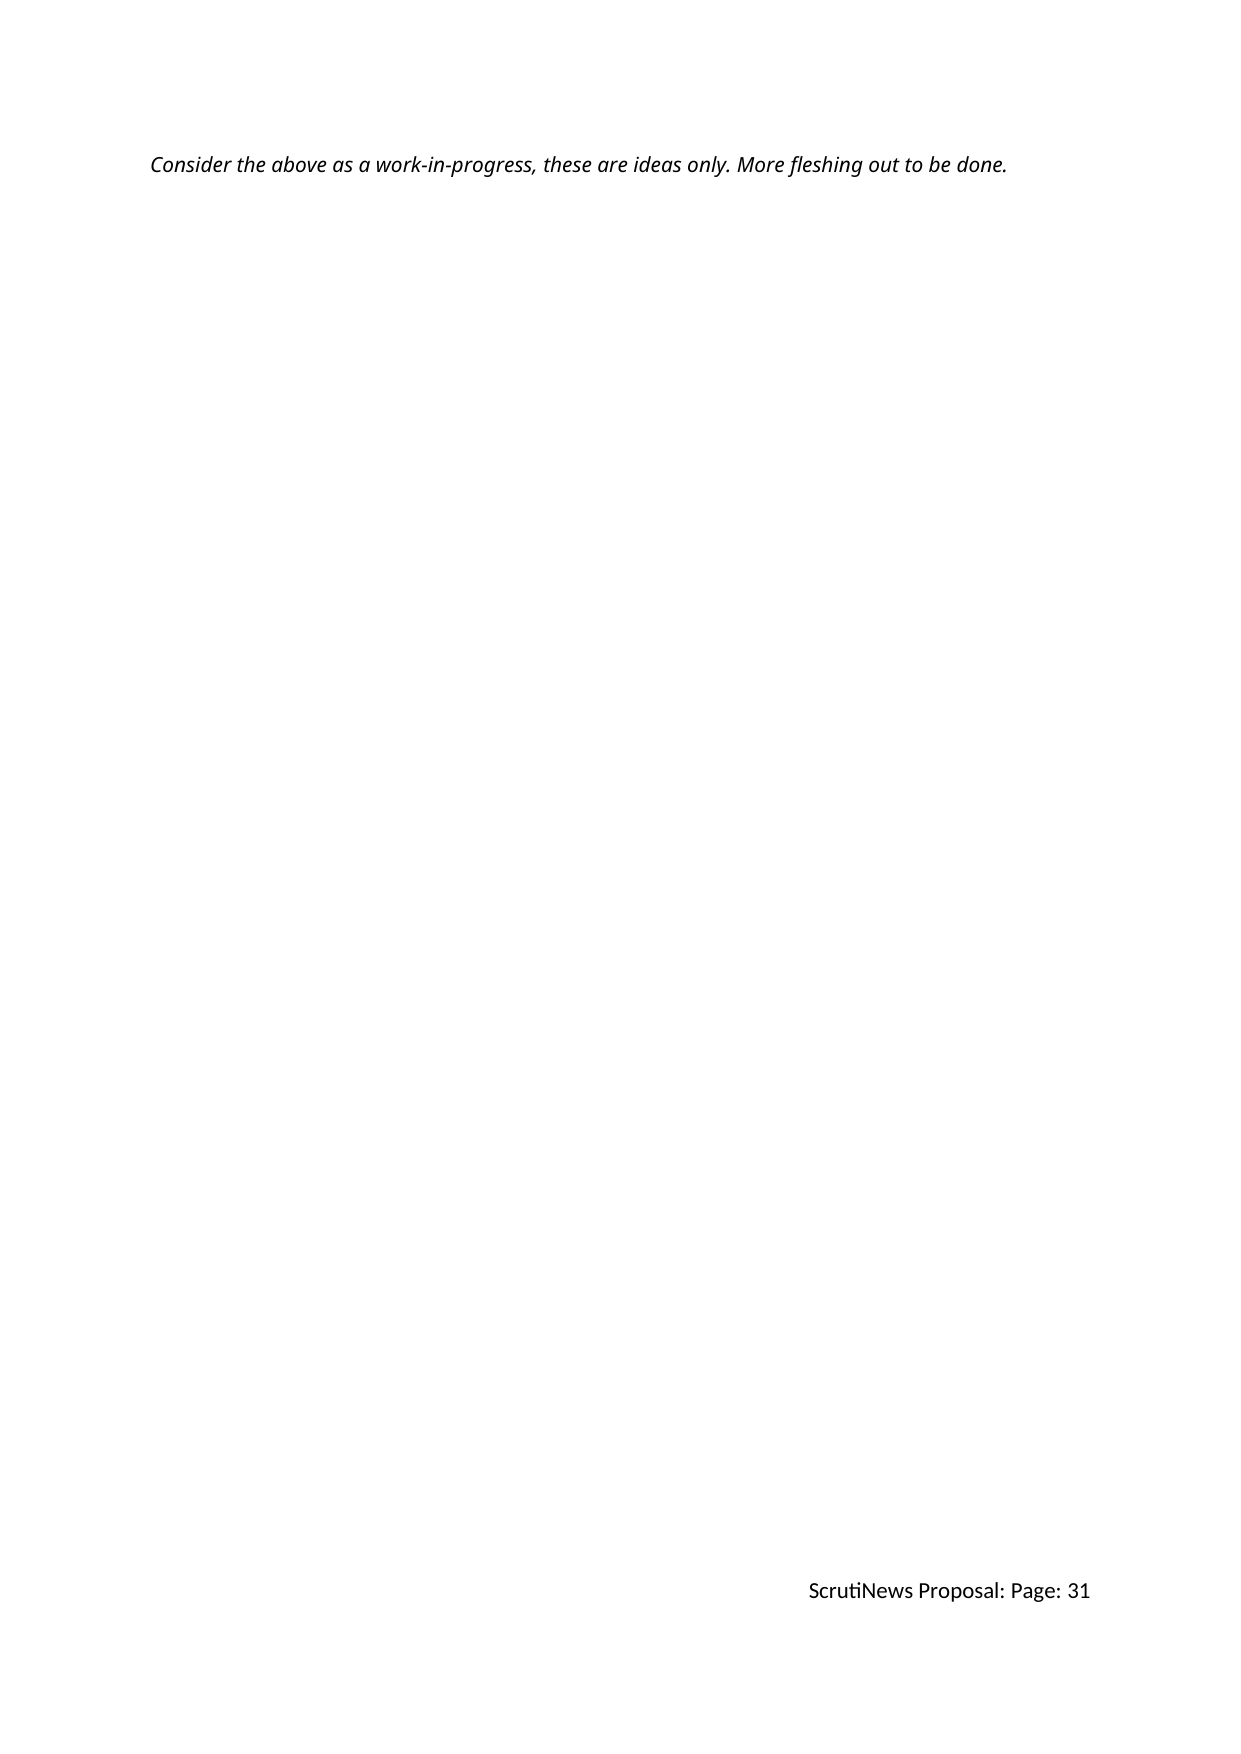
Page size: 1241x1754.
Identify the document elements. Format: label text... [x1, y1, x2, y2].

text Consider the above as a work-in-progress, these are ideas only. More fleshing out to be done. [150, 150, 1090, 178]
